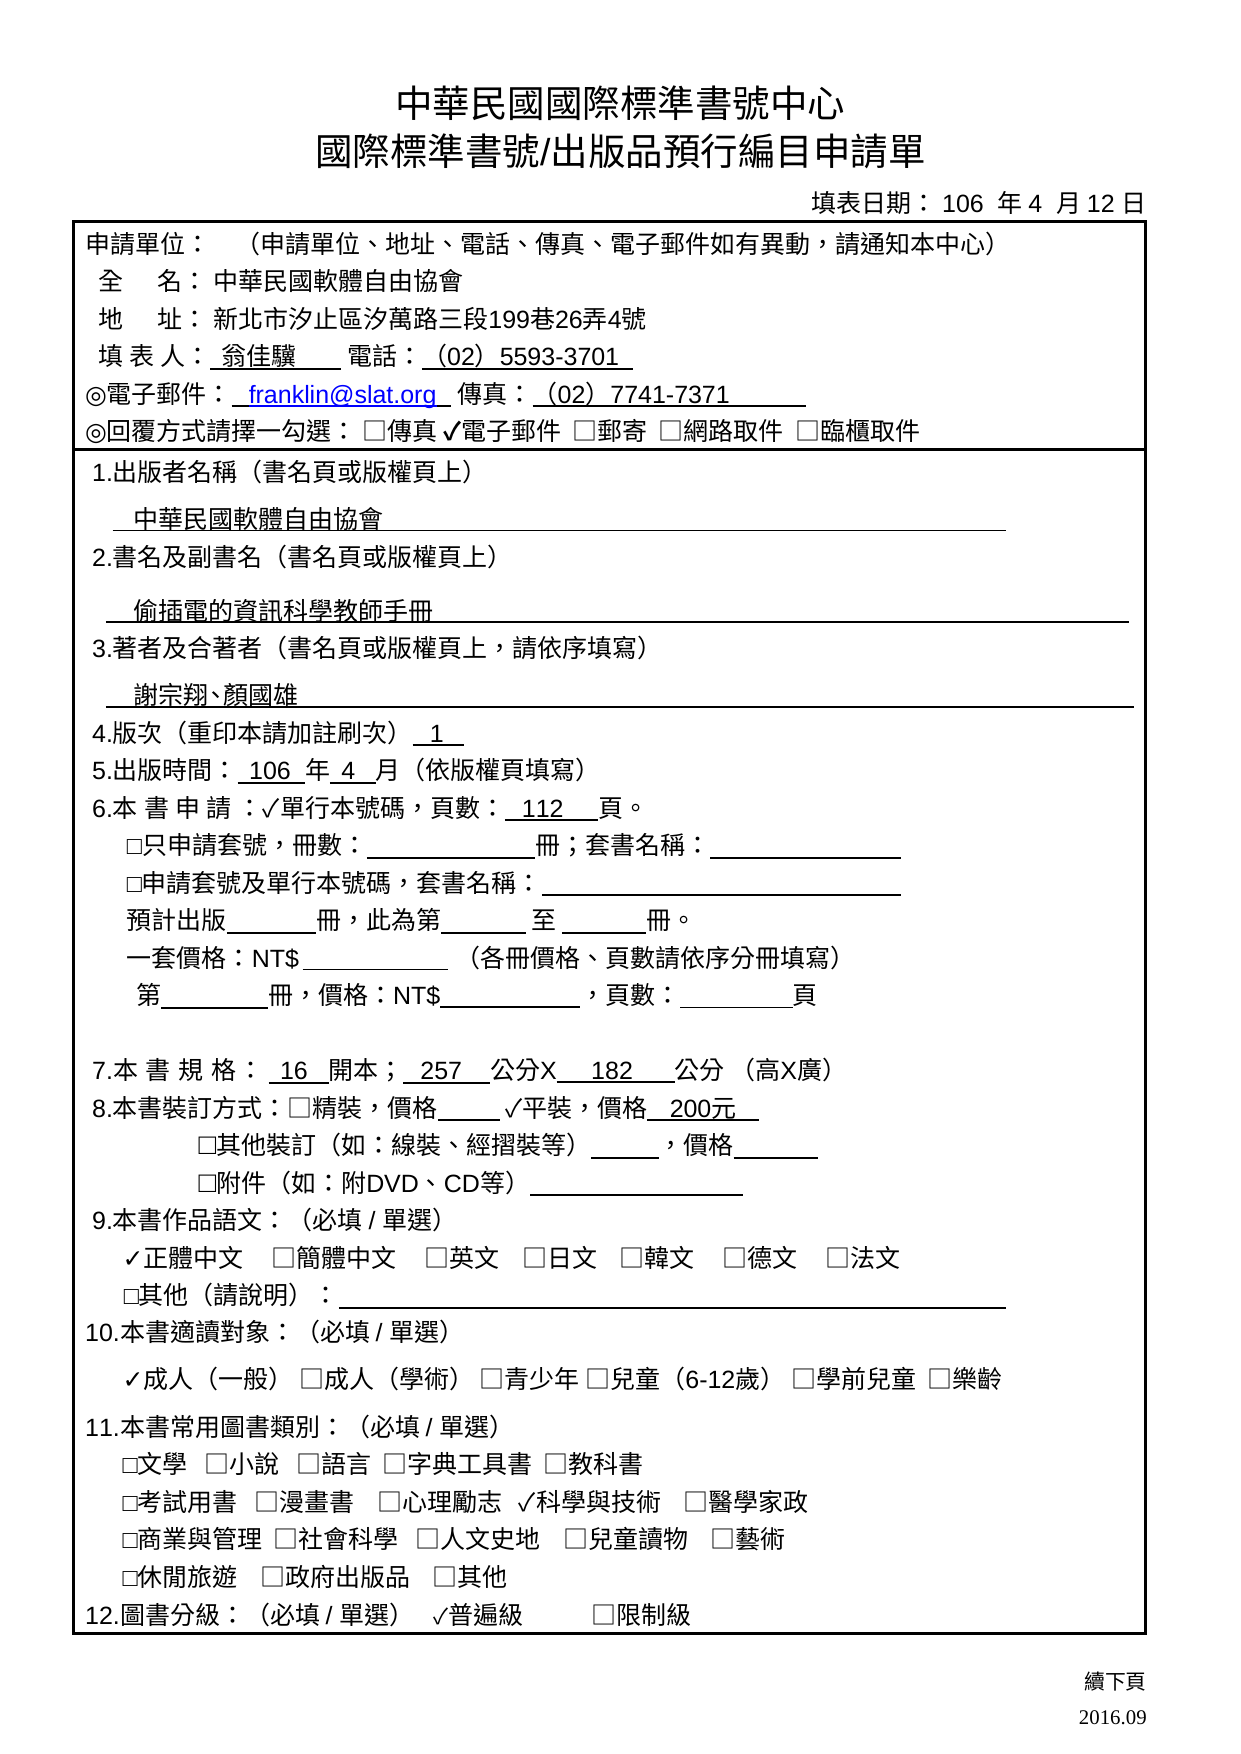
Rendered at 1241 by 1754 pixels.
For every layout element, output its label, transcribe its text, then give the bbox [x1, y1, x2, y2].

text 中華民國國際標準書號中心 [94, 88, 1146, 125]
text 填表日期： 106 年 4 月 12 日 [75, 184, 1146, 220]
table_cell 1.出版者名稱（書名頁或版權頁上） 中華民國軟體自由協會 2.書名及副書名（書名頁或版權頁上） 偷插電的資訊科學教師手冊 3.著者及合著者（書名頁或版權頁上，請依序填寫） 謝宗翔、顏國雄 4.版次（重印本請加註刷次） 1 5.出版時間： 106 年 4 月（依版權頁填寫） 6.本書申請：✓單行本號碼，頁數： 112 頁。 □只申請套號，冊數： 冊；套書名稱： □申請套號及單行本號碼，套書名稱： 預計出版 冊，此為第 至 冊。 一套價格：NT$ （各冊價格、頁數請依序分冊填寫） 第 冊，價格：NT$ ，頁數： 頁 7.本書規格： 16 開本； 257 公分X 182 公分 （高X廣） 8.本書裝訂方式：□精裝，價格 ✓平裝，價格 200元 □其他裝訂（如：線裝、經摺裝等） ，價格 □附件（如：附DVD、CD等） 9.本書作品語文：（必填 / 單選） ✓正體中文 □簡體中文 □英文 □日文 □韓文 □德文 □法文 □其他（請說明）： 10.本書適讀對象：（必填 / 單選） ✓成人（一般） □成人（學術） □青少年 □兒童（6-12歲） □學前兒童 □樂齡 11.本書常用圖書類別：（必填 / 單選） □文學 □小說 □語言 □字典工具書 □教科書 □考試用書 □漫畫書 □心理勵志 ✓科學與技術 □醫學家政 □商業與管理 □社會科學 □人文史地 □兒童讀物 □藝術 □休閒旅遊 □政府出版品 □其他 12.圖書分級：（必填 / 單選） ✓普遍級 □限制級 [75, 451, 1144, 1632]
table_header 申請單位： （申請單位、地址、電話、傳真、電子郵件如有異動，請通知本中心） 全 名： 中華民國軟體自由協會 地 址： 新北市汐止區汐萬路三段199巷26弄4號 填 表 人： 翁佳驥 電話：（02）5593-3701 ◎電子郵件： franklin@slat.org 傳真：（02）7741-7371 ◎回覆方式請擇一勾選： □傳真 ✓電子郵件 □郵寄 □網路取件 □臨櫃取件 [75, 223, 1144, 448]
text 國際標準書號/出版品預行編目申請單 [94, 136, 1146, 173]
